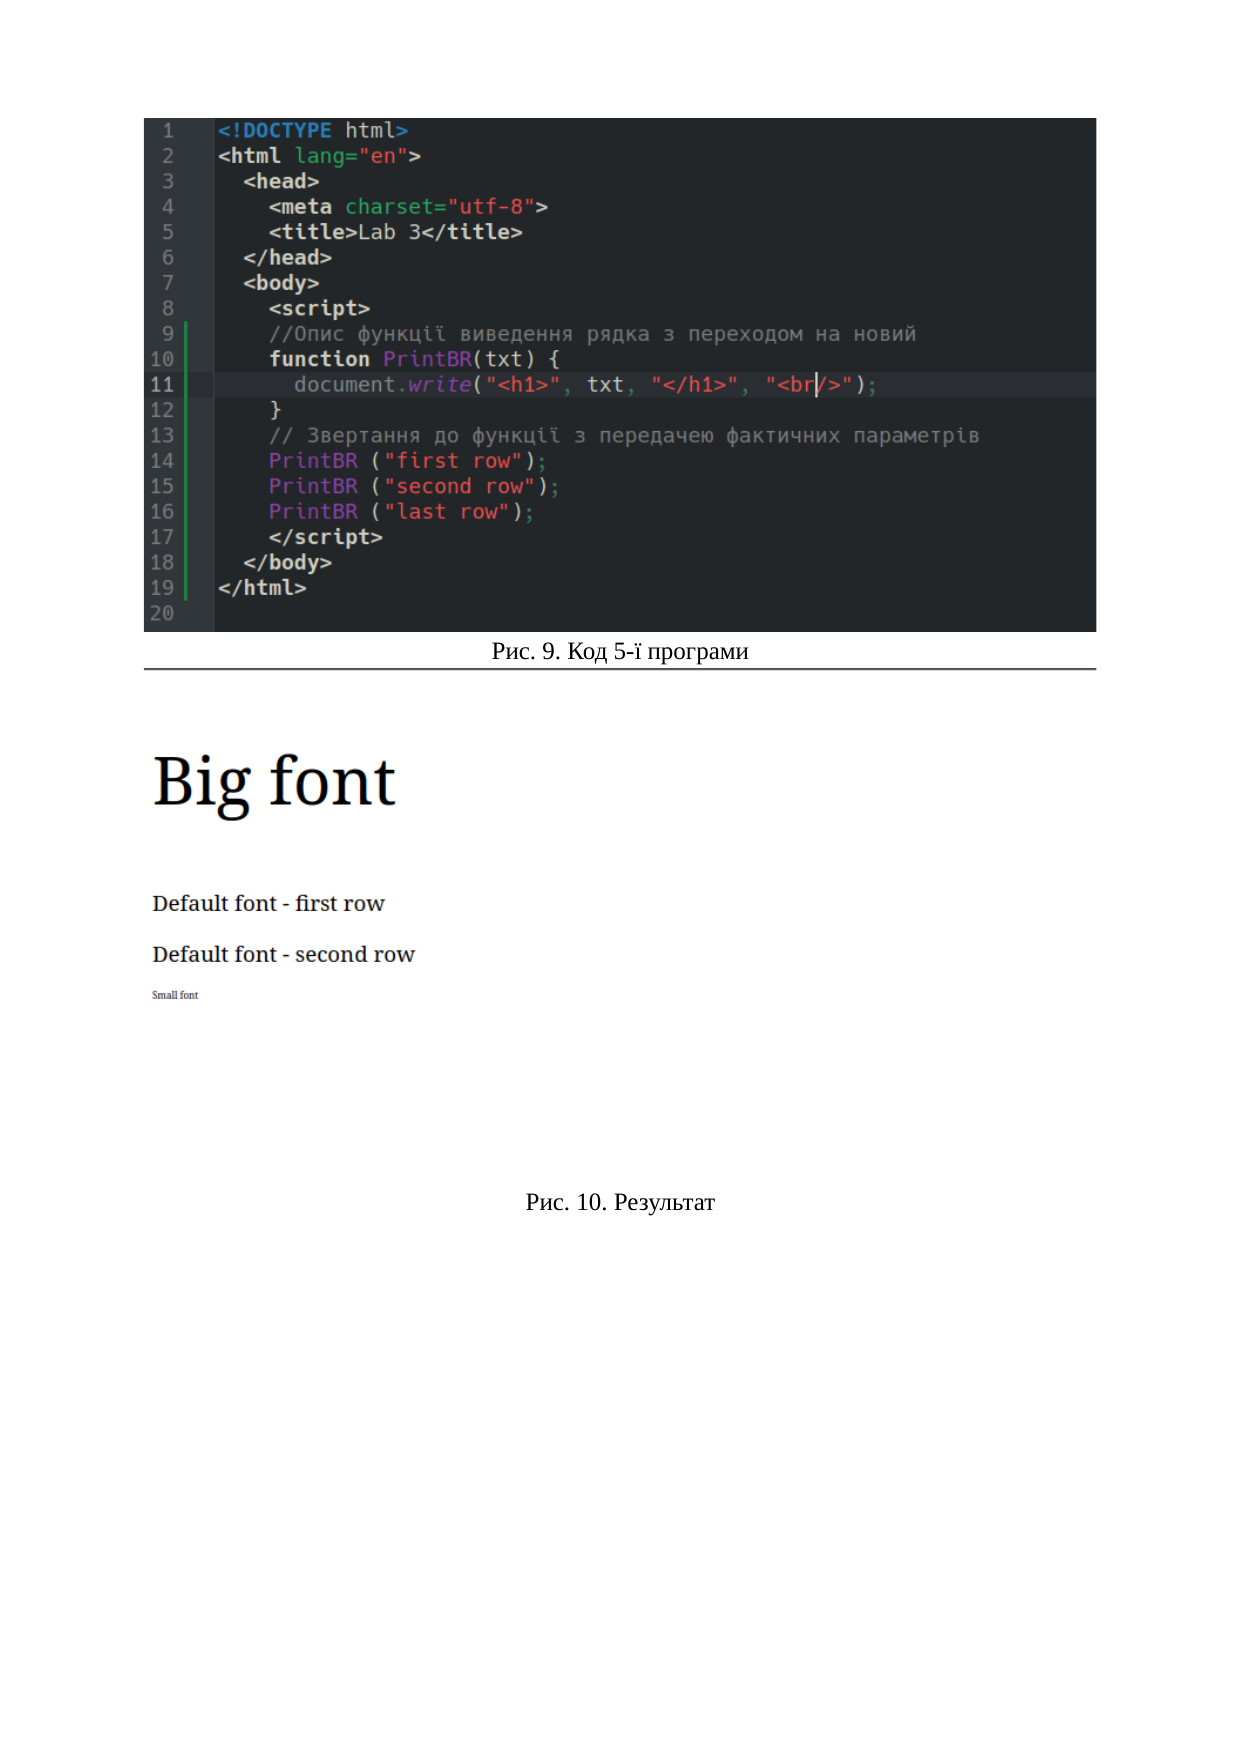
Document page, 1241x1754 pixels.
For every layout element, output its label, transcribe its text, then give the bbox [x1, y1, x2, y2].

picture [143, 118, 1097, 632]
text Рис. 10. Результат [118, 669, 1122, 1215]
text Рис. 9. Код 5-ї програми [118, 118, 1122, 664]
picture [143, 668, 1097, 1183]
